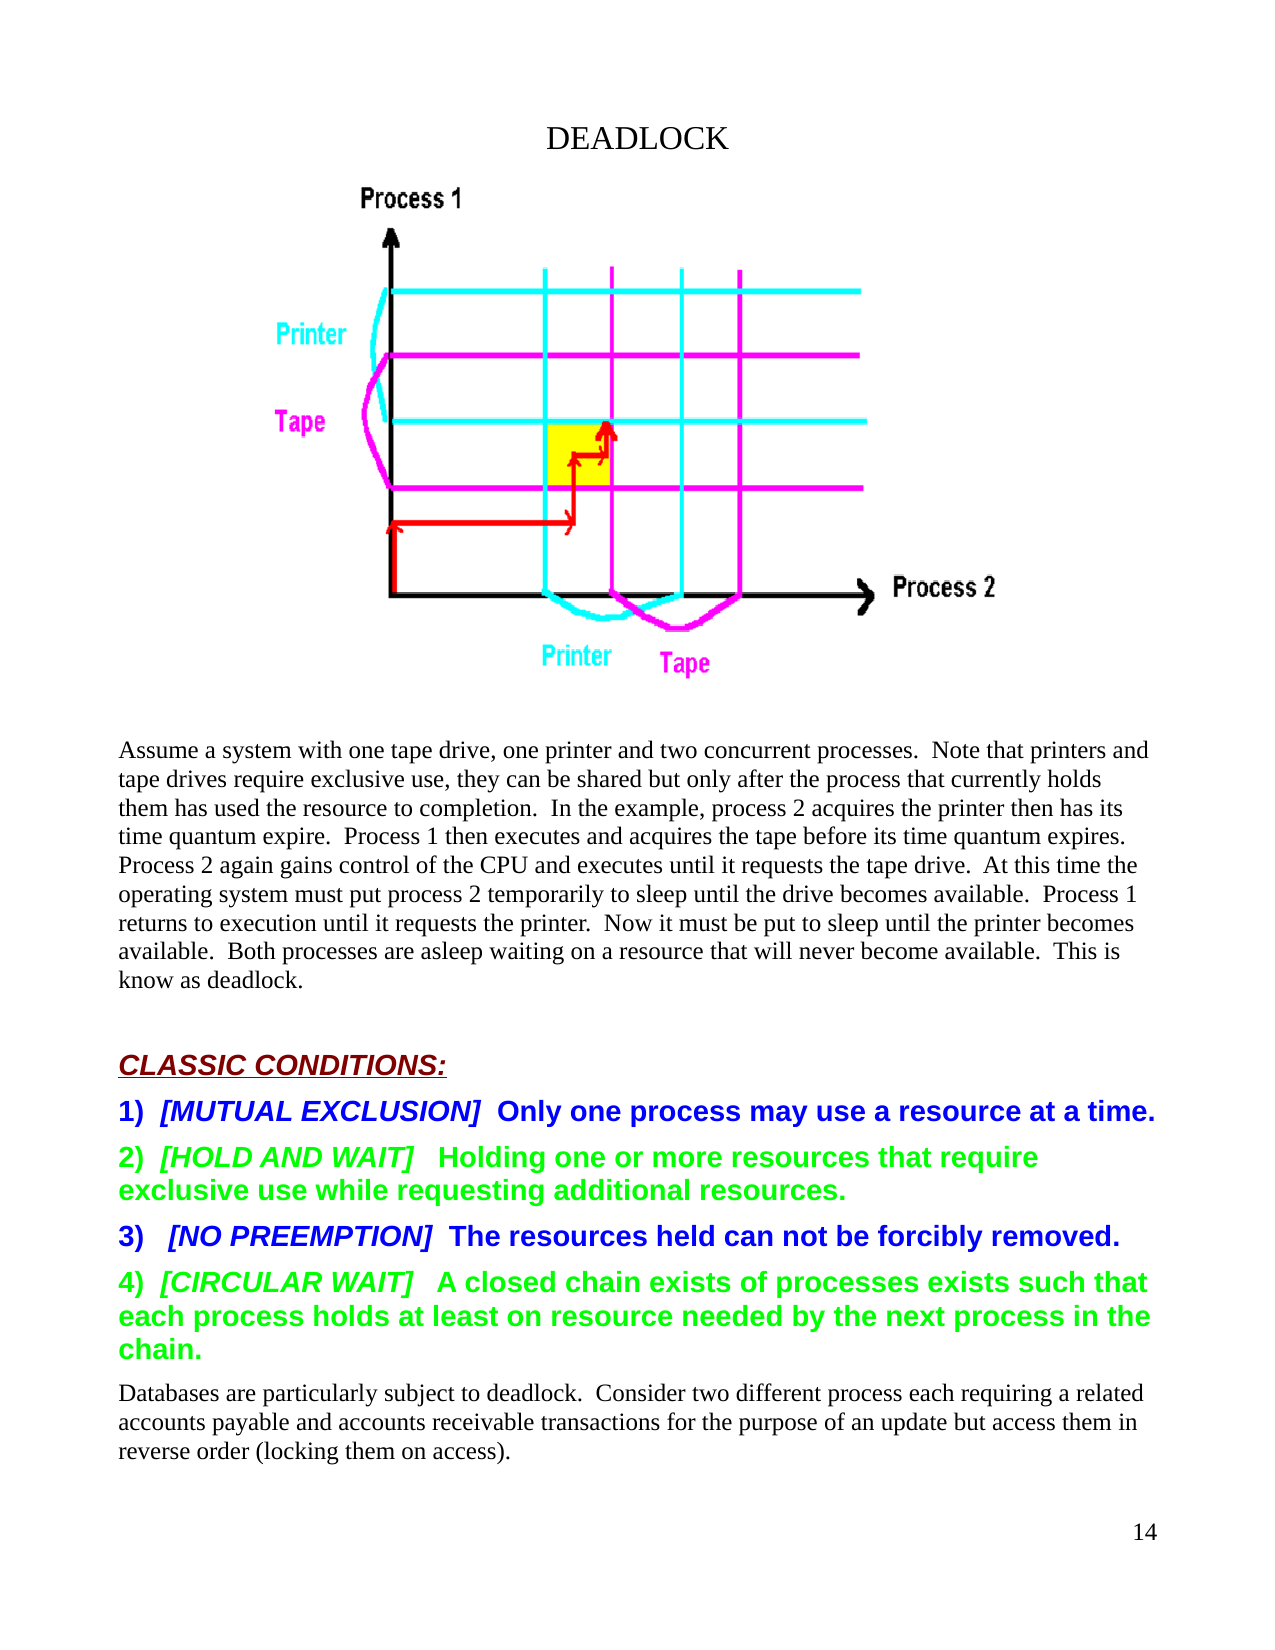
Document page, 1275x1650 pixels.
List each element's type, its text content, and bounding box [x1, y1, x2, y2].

text CLASSIC CONDITIONS: [118, 1048, 1157, 1081]
text DEADLOCK [118, 118, 1157, 156]
text 1) [MUTUAL EXCLUSION] Only one process may use a resource at a time. [118, 1094, 1157, 1127]
picture [254, 168, 1021, 694]
text 2) [HOLD AND WAIT] Holding one or more resources that require exclusive use while requesting additional resources. [118, 1140, 1157, 1207]
text Databases are particularly subject to deadlock. Consider two different process each requiring a related accounts payable and accounts receivable transactions for the purpose of an update but access them in reverse order (locking them on access). [118, 1378, 1157, 1465]
text 4) [CIRCULAR WAIT] A closed chain exists of processes exists such that each process holds at least on resource needed by the next process in the chain. [118, 1265, 1157, 1366]
text 3) [NO PREEMPTION] The resources held can not be forcibly removed. [118, 1219, 1157, 1253]
text Assume a system with one tape drive, one printer and two concurrent processes. Note that printers and tape drives require exclusive use, they can be shared but only after the process that currently holds them has used the resource to completion. In the example, process 2 acquires the printer then has its time quantum expire. Process 1 then executes and acquires the tape before its time quantum expires. Process 2 again gains control of the CPU and executes until it requests the tape drive. At this time the operating system must put process 2 temporarily to sleep until the drive becomes available. Process 1 returns to execution until it requests the printer. Now it must be put to sleep until the printer becomes available. Both processes are asleep waiting on a resource that will never become available. This is know as deadlock. [118, 735, 1157, 994]
